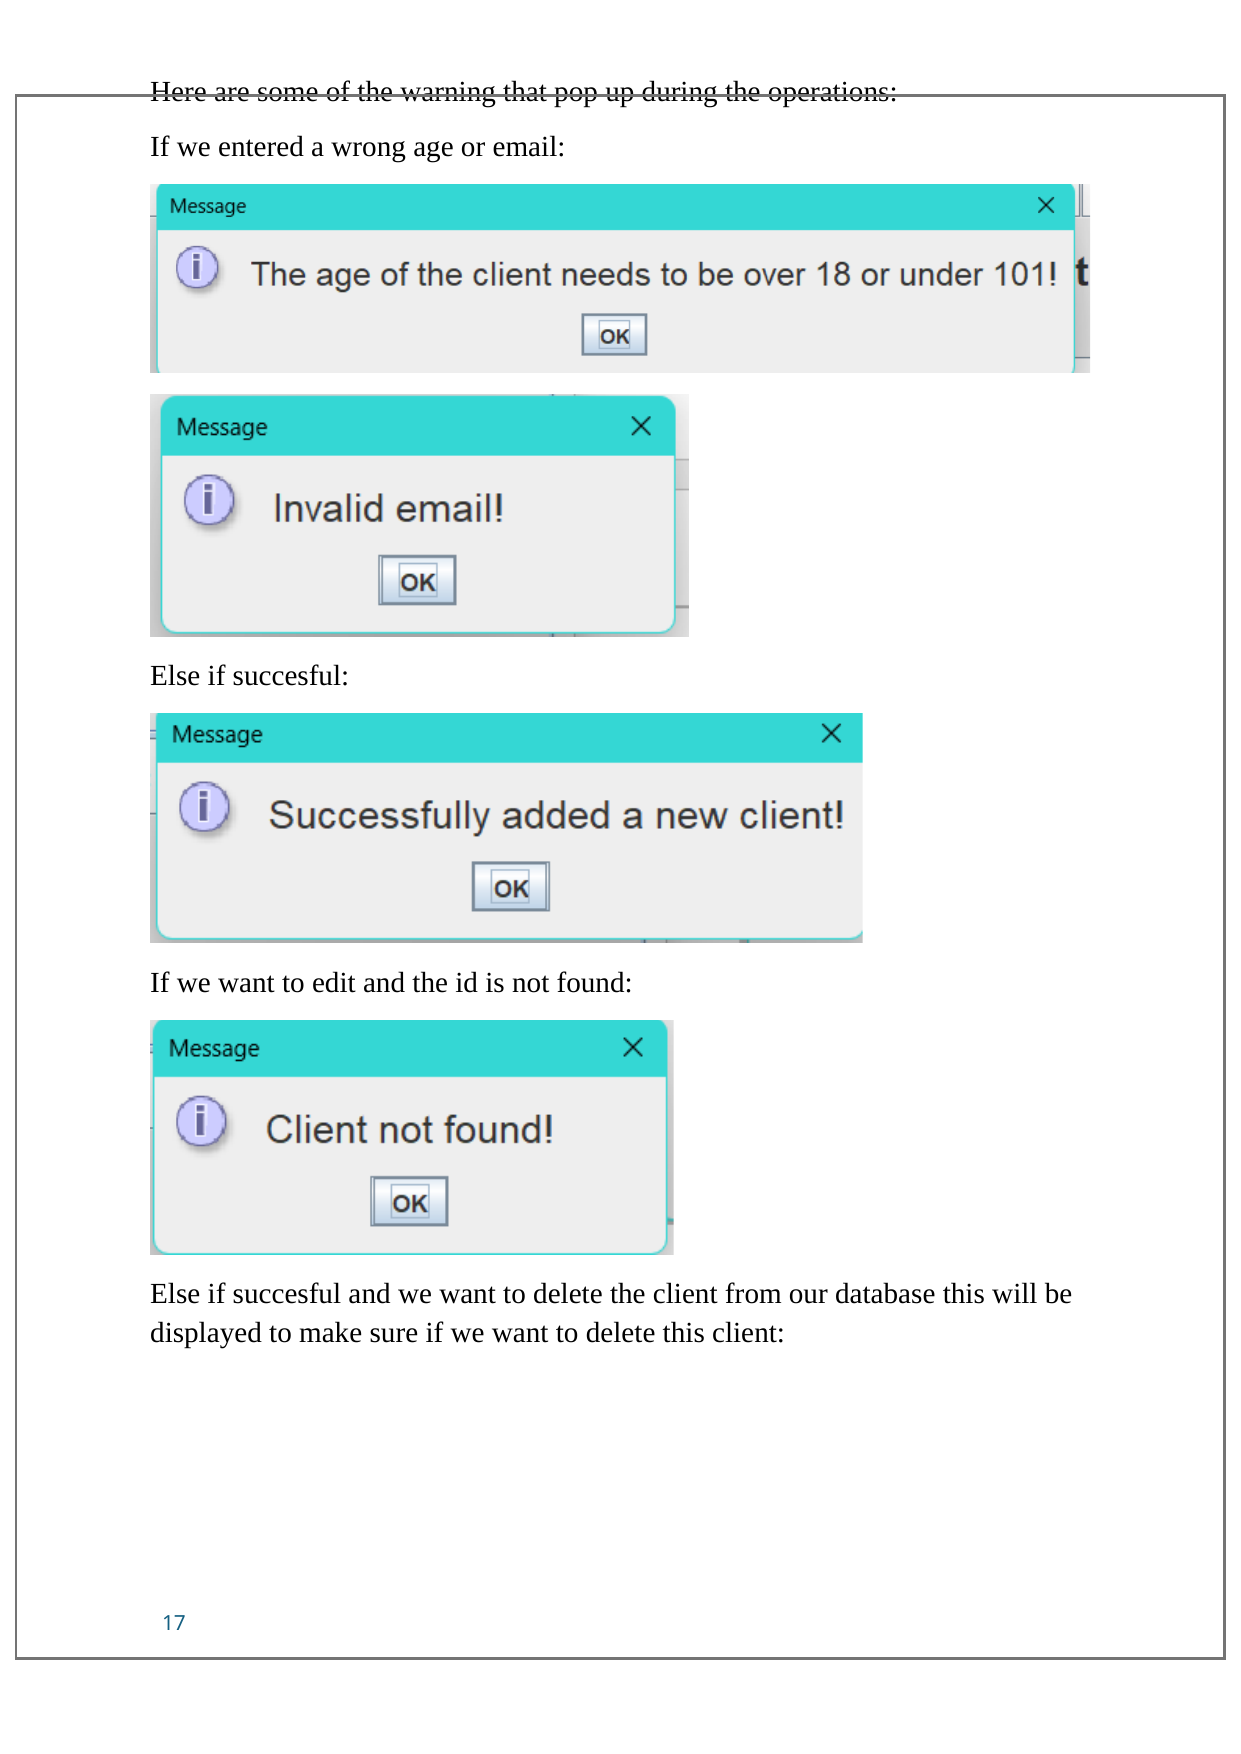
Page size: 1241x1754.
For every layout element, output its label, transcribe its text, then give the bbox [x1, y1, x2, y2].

text Here are some of the warning that pop up during the operations: [150, 74, 1090, 94]
text If we entered a wrong age or email: [150, 129, 1090, 163]
text Else if succesful: [150, 658, 1090, 692]
text Else if succesful and we want to delete the client from our database this will be displayed to make sure if we want to delete this client: [150, 1276, 1090, 1348]
text If we want to edit and the id is not found: [150, 965, 1090, 998]
text Here are some of the warning that pop up during the operations: [150, 97, 484, 107]
text Here are some of the warning that pop up during the operations: [786, 97, 1090, 107]
